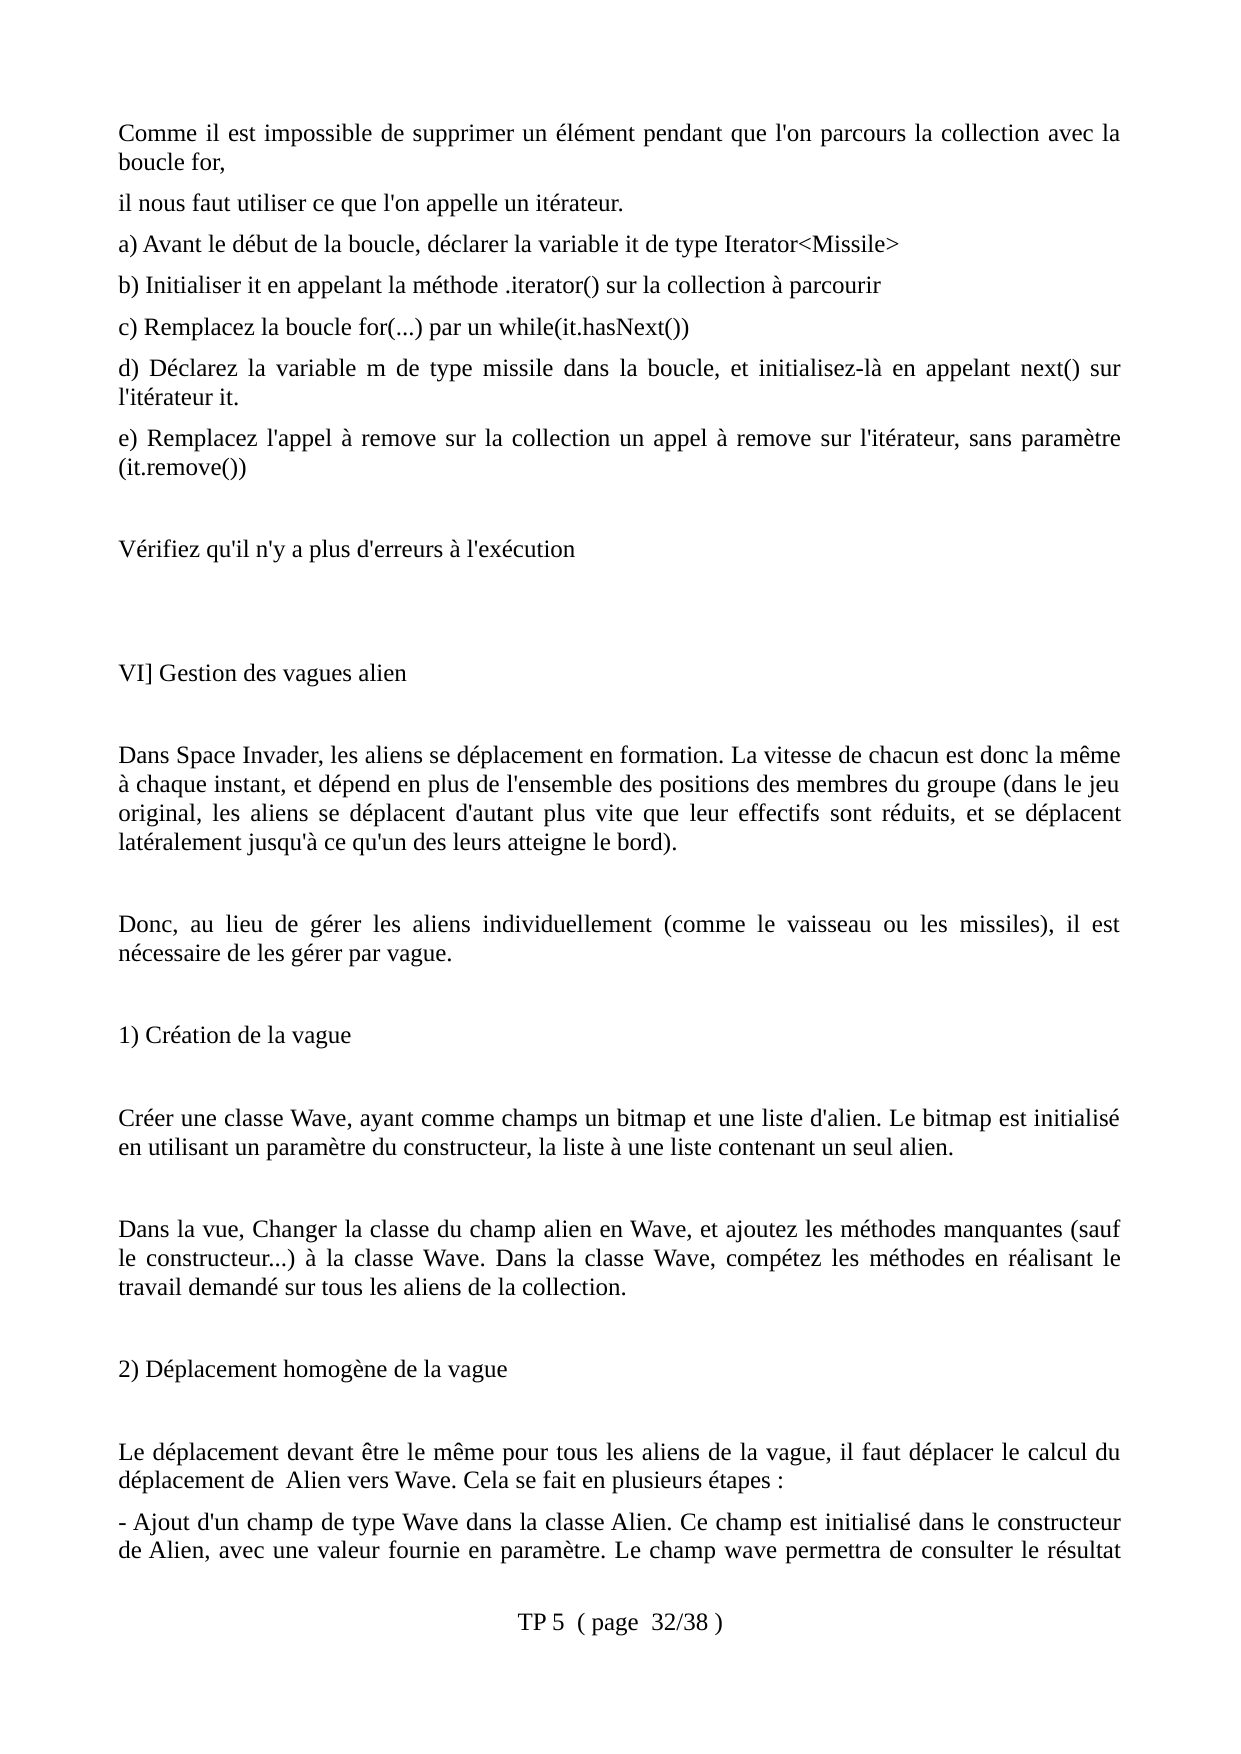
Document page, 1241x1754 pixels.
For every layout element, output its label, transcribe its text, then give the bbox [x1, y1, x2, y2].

text Vérifiez qu'il n'y a plus d'erreurs à l'exécution [118, 534, 1122, 563]
text 2) Déplacement homogène de la vague [118, 1354, 1122, 1383]
text Dans la vue, Changer la classe du champ alien en Wave, et ajoutez les méthodes manquantes (sauf le constructeur...) à la classe Wave. Dans la classe Wave, compétez les méthodes en réalisant le travail demandé sur tous les aliens de la collection. [118, 1214, 1122, 1301]
text Comme il est impossible de supprimer un élément pendant que l'on parcours la collection avec la boucle for, [118, 118, 1122, 176]
text c) Remplacez la boucle for(...) par un while(it.hasNext()) [118, 312, 1122, 341]
text il nous faut utiliser ce que l'on appelle un itérateur. [118, 188, 1122, 217]
text d) Déclarez la variable m de type missile dans la boucle, et initialisez-là en appelant next() sur l'itérateur it. [118, 353, 1122, 411]
text Donc, au lieu de gérer les aliens individuellement (comme le vaisseau ou les missiles), il est nécessaire de les gérer par vague. [118, 909, 1122, 967]
text - Ajout d'un champ de type Wave dans la classe Alien. Ce champ est initialisé dans le constructeur de Alien, avec une valeur fournie en paramètre. Le champ wave permettra de consulter le résultat [118, 1507, 1122, 1564]
text e) Remplacez l'appel à remove sur la collection un appel à remove sur l'itérateur, sans paramètre (it.remove()) [118, 423, 1122, 481]
text b) Initialiser it en appelant la méthode .iterator() sur la collection à parcourir [118, 271, 1122, 299]
text Créer une classe Wave, ayant comme champs un bitmap et une liste d'alien. Le bitmap est initialisé en utilisant un paramètre du constructeur, la liste à une liste contenant un seul alien. [118, 1103, 1122, 1161]
text a) Avant le début de la boucle, déclarer la variable it de type Iterator<Missile> [118, 229, 1122, 258]
text Dans Space Invader, les aliens se déplacement en formation. La vitesse de chacun est donc la même à chaque instant, et dépend en plus de l'ensemble des positions des membres du groupe (dans le jeu original, les aliens se déplacent d'autant plus vite que leur effectifs sont réduits, et se déplacent latéralement jusqu'à ce qu'un des leurs atteigne le bord). [118, 741, 1122, 856]
text 1) Création de la vague [118, 1021, 1122, 1049]
text Le déplacement devant être le même pour tous les aliens de la vague, il faut déplacer le calcul du déplacement de Alien vers Wave. Cela se fait en plusieurs étapes : [118, 1437, 1122, 1494]
text VI] Gestion des vagues alien [118, 658, 1122, 687]
